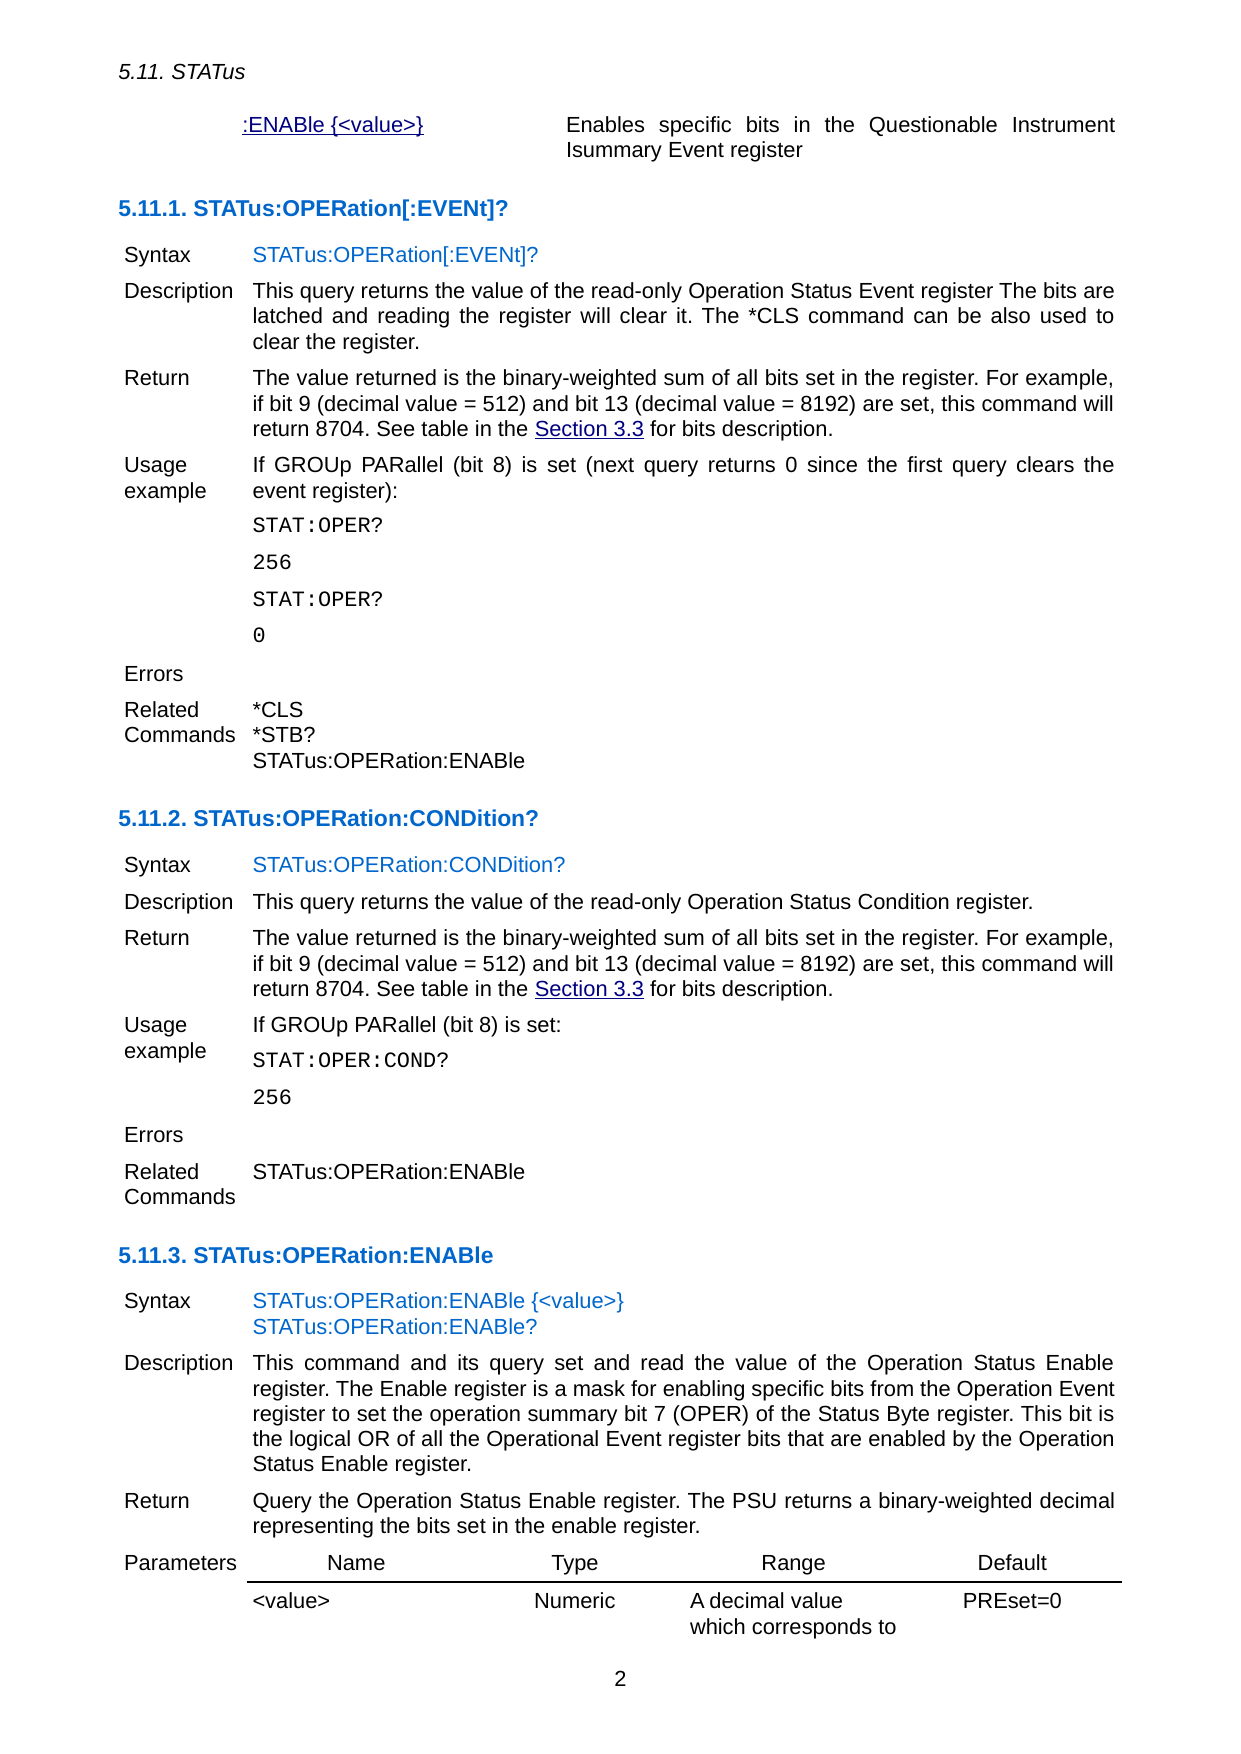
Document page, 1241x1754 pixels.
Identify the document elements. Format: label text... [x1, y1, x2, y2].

table_cell Usage example [118, 447, 247, 655]
table_cell Default [903, 1544, 1122, 1581]
table_cell This query returns the value of the read-only Operation Status Event register The bits are latched and reading the register will clear it. The *CLS command can be also used to clear the register. [247, 273, 1122, 359]
table_cell Name [247, 1544, 465, 1581]
subtitle STATus:OPERation[:EVENt]? [118, 195, 1122, 221]
table_cell Range [684, 1544, 903, 1581]
table_cell If GROUp PARallel (bit 8) is set: STAT:OPER:COND? 256 [247, 1007, 1122, 1116]
table_cell Related Commands [118, 691, 247, 778]
table_cell [247, 1116, 1122, 1153]
table_cell PREset=0 [903, 1583, 1122, 1644]
table_cell Type [465, 1544, 684, 1581]
table_cell A decimal value which corresponds to [684, 1583, 903, 1644]
table_header Syntax [118, 1283, 247, 1344]
table_cell *CLS *STB? STATus:OPERation:ENABle [247, 691, 1122, 778]
table_cell This command and its query set and read the value of the Operation Status Enable register. The Enable register is a mask for enabling specific bits from the Operation Event register to set the operation summary bit 7 (OPER) of the Status Byte register. This bit is the logical OR of all the Operational Event register bits that are enabled by the Operation Status Enable register. [247, 1345, 1122, 1482]
table_header STATus:OPERation:ENABle {<value>} STATus:OPERation:ENABle? [247, 1283, 1122, 1344]
table_cell Description [118, 883, 247, 919]
table_cell Enables specific bits in the Questionable Instrument Isummary Event register [560, 106, 1122, 168]
table_cell Errors [118, 655, 247, 691]
table_cell If GROUp PARallel (bit 8) is set (next query returns 0 since the first query clears the event register): STAT:OPER? 256 STAT:OPER? 0 [247, 447, 1122, 655]
table_cell Description [118, 273, 247, 359]
table_cell :ENABle {<value>} [118, 106, 560, 168]
table_cell Query the Operation Status Enable register. The PSU returns a binary-weighted decimal representing the bits set in the enable register. [247, 1482, 1122, 1544]
table_cell [247, 655, 1122, 691]
subtitle STATus:OPERation:ENABle [118, 1242, 1122, 1268]
table_header Syntax [118, 236, 247, 272]
subtitle STATus:OPERation:CONDition? [118, 805, 1122, 831]
table_cell Usage example [118, 1007, 247, 1116]
table_header STATus:OPERation[:EVENt]? [247, 236, 1122, 272]
table_cell STATus:OPERation:ENABle [247, 1153, 1122, 1215]
table_cell The value returned is the binary-weighted sum of all bits set in the register. For example, if bit 9 (decimal value = 512) and bit 13 (decimal value = 8192) are set, this command will return 8704. See table in the Section 3.3 for bits description. [247, 360, 1122, 447]
table_cell Errors [118, 1116, 247, 1153]
table_cell <value> [247, 1583, 465, 1644]
table_header Syntax [118, 846, 247, 883]
table_header STATus:OPERation:CONDition? [247, 846, 1122, 883]
table_cell Numeric [465, 1583, 684, 1644]
table_cell This query returns the value of the read-only Operation Status Condition register. [247, 883, 1122, 919]
table_cell The value returned is the binary-weighted sum of all bits set in the register. For example, if bit 9 (decimal value = 512) and bit 13 (decimal value = 8192) are set, this command will return 8704. See table in the Section 3.3 for bits description. [247, 920, 1122, 1007]
table_cell Parameters [118, 1544, 247, 1644]
table_cell Return [118, 360, 247, 447]
table_cell Return [118, 920, 247, 1007]
table_cell Related Commands [118, 1153, 247, 1215]
table_cell Description [118, 1345, 247, 1482]
table_cell Return [118, 1482, 247, 1544]
